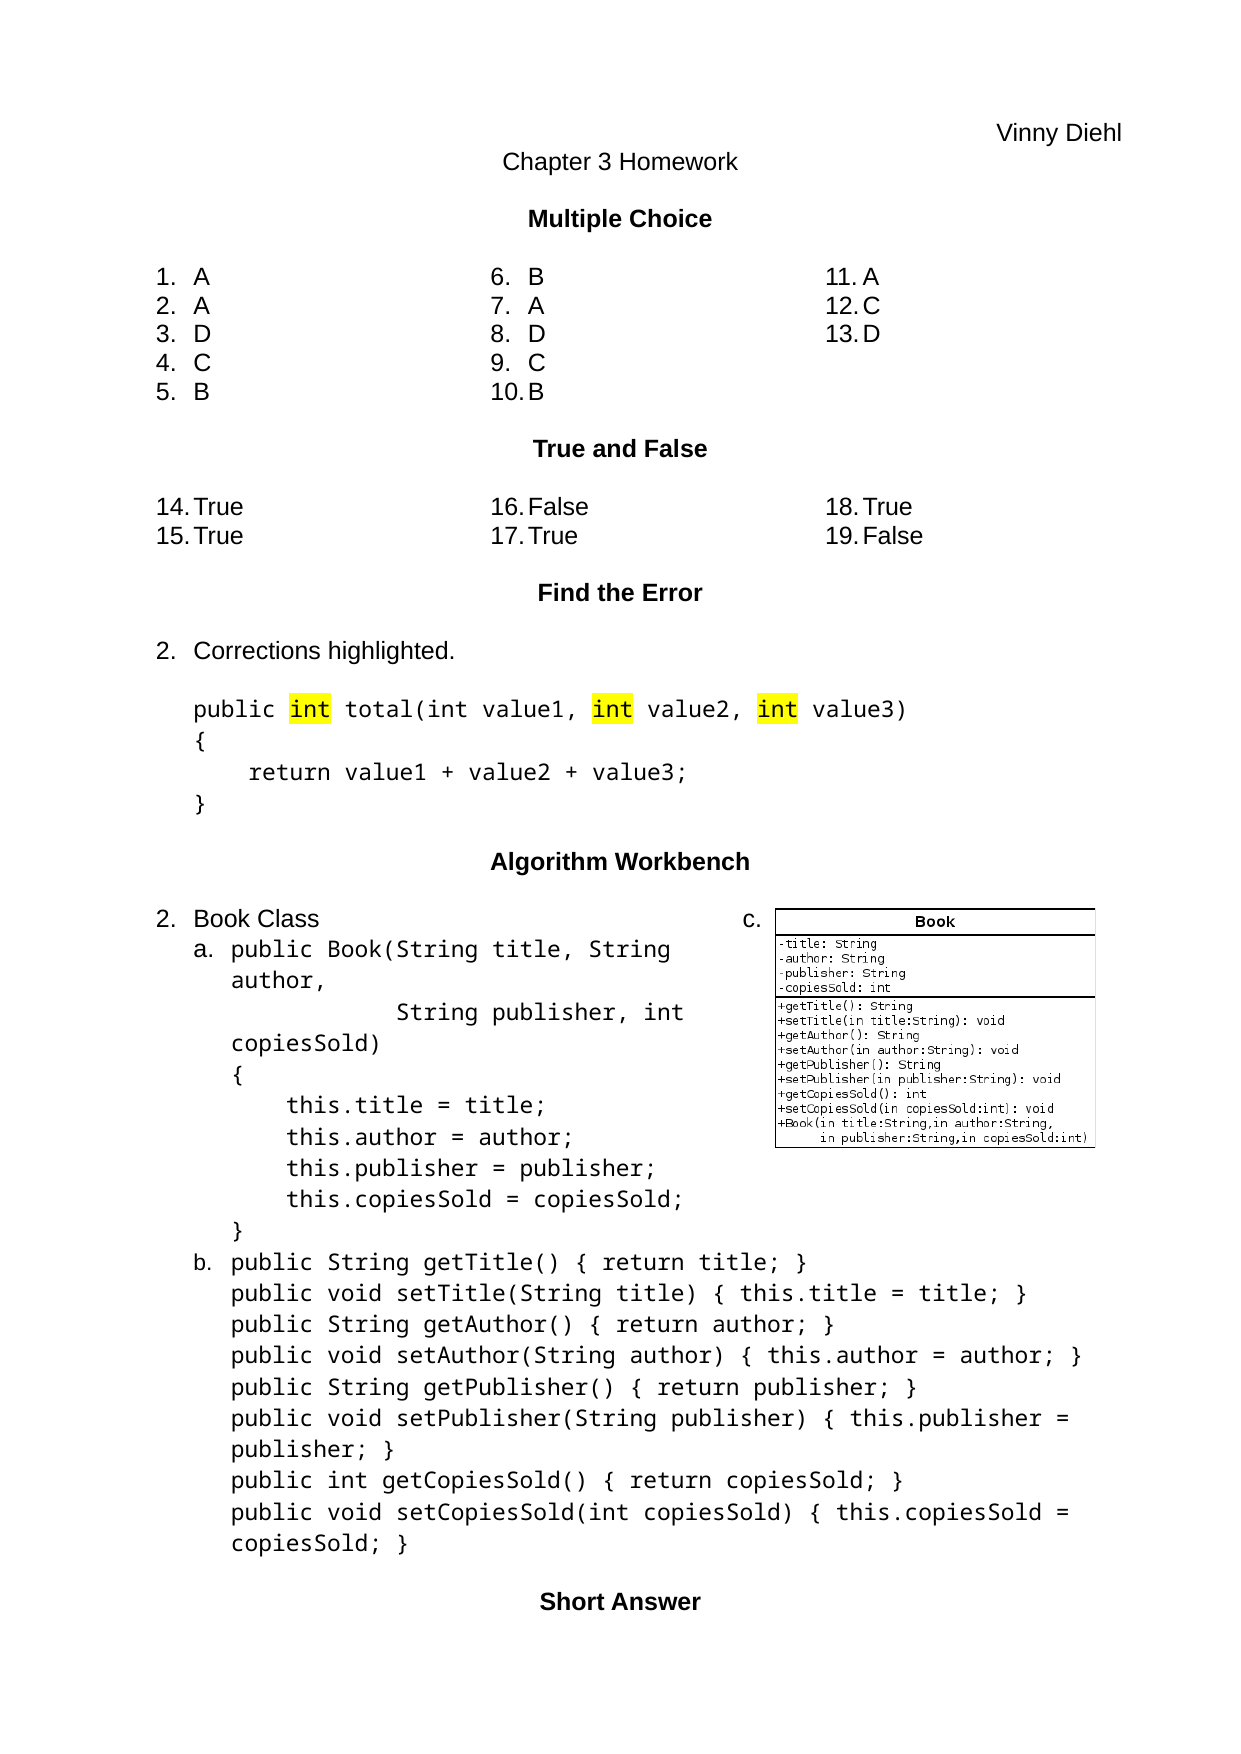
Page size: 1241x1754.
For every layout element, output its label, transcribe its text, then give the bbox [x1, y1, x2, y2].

list True [156, 492, 453, 521]
list D [156, 319, 453, 348]
list A [156, 291, 453, 319]
list public Book(String title, String author, String publisher, int copiesSold) { this.title = title; this.author = author; this.publisher = publisher; this.copiesSold = copiesSold; } [193, 933, 1122, 1246]
list Corrections highlighted. public int total(int value1, int value2, int value3) { return value1 + value2 + value3; } [156, 636, 1122, 818]
text Vinny Diehl [118, 118, 1122, 147]
text Find the Error [118, 578, 1122, 607]
list False [490, 492, 787, 521]
list False [825, 521, 1122, 549]
list public String getTitle() { return title; } public void setTitle(String title) { this.title = title; } public String getAuthor() { return author; } public void setAuthor(String author) { this.author = author; } public String getPublisher() { return publisher; } public void setPublisher(String publisher) { this.publisher = publisher; } public int getCopiesSold() { return copiesSold; } public void setCopiesSold(int copiesSold) { this.copiesSold = copiesSold; } [193, 1246, 1122, 1558]
list Book Class c. [156, 904, 1122, 933]
list B [156, 377, 453, 406]
list C [490, 348, 787, 377]
text True and False [118, 434, 1122, 463]
list True [825, 492, 1122, 521]
list C [156, 348, 453, 377]
text Algorithm Workbench [118, 847, 1122, 876]
text Multiple Choice [118, 204, 1122, 233]
list A [156, 262, 453, 291]
list A [490, 291, 787, 319]
list B [490, 262, 787, 291]
text Short Answer [118, 1587, 1122, 1616]
list True [490, 521, 787, 549]
list B [490, 377, 787, 406]
text Chapter 3 Homework [118, 147, 1122, 176]
list A [825, 262, 1122, 291]
list D [490, 319, 787, 348]
list D [825, 319, 1122, 348]
list C [825, 291, 1122, 319]
picture [775, 908, 1096, 1148]
list True [156, 521, 453, 549]
